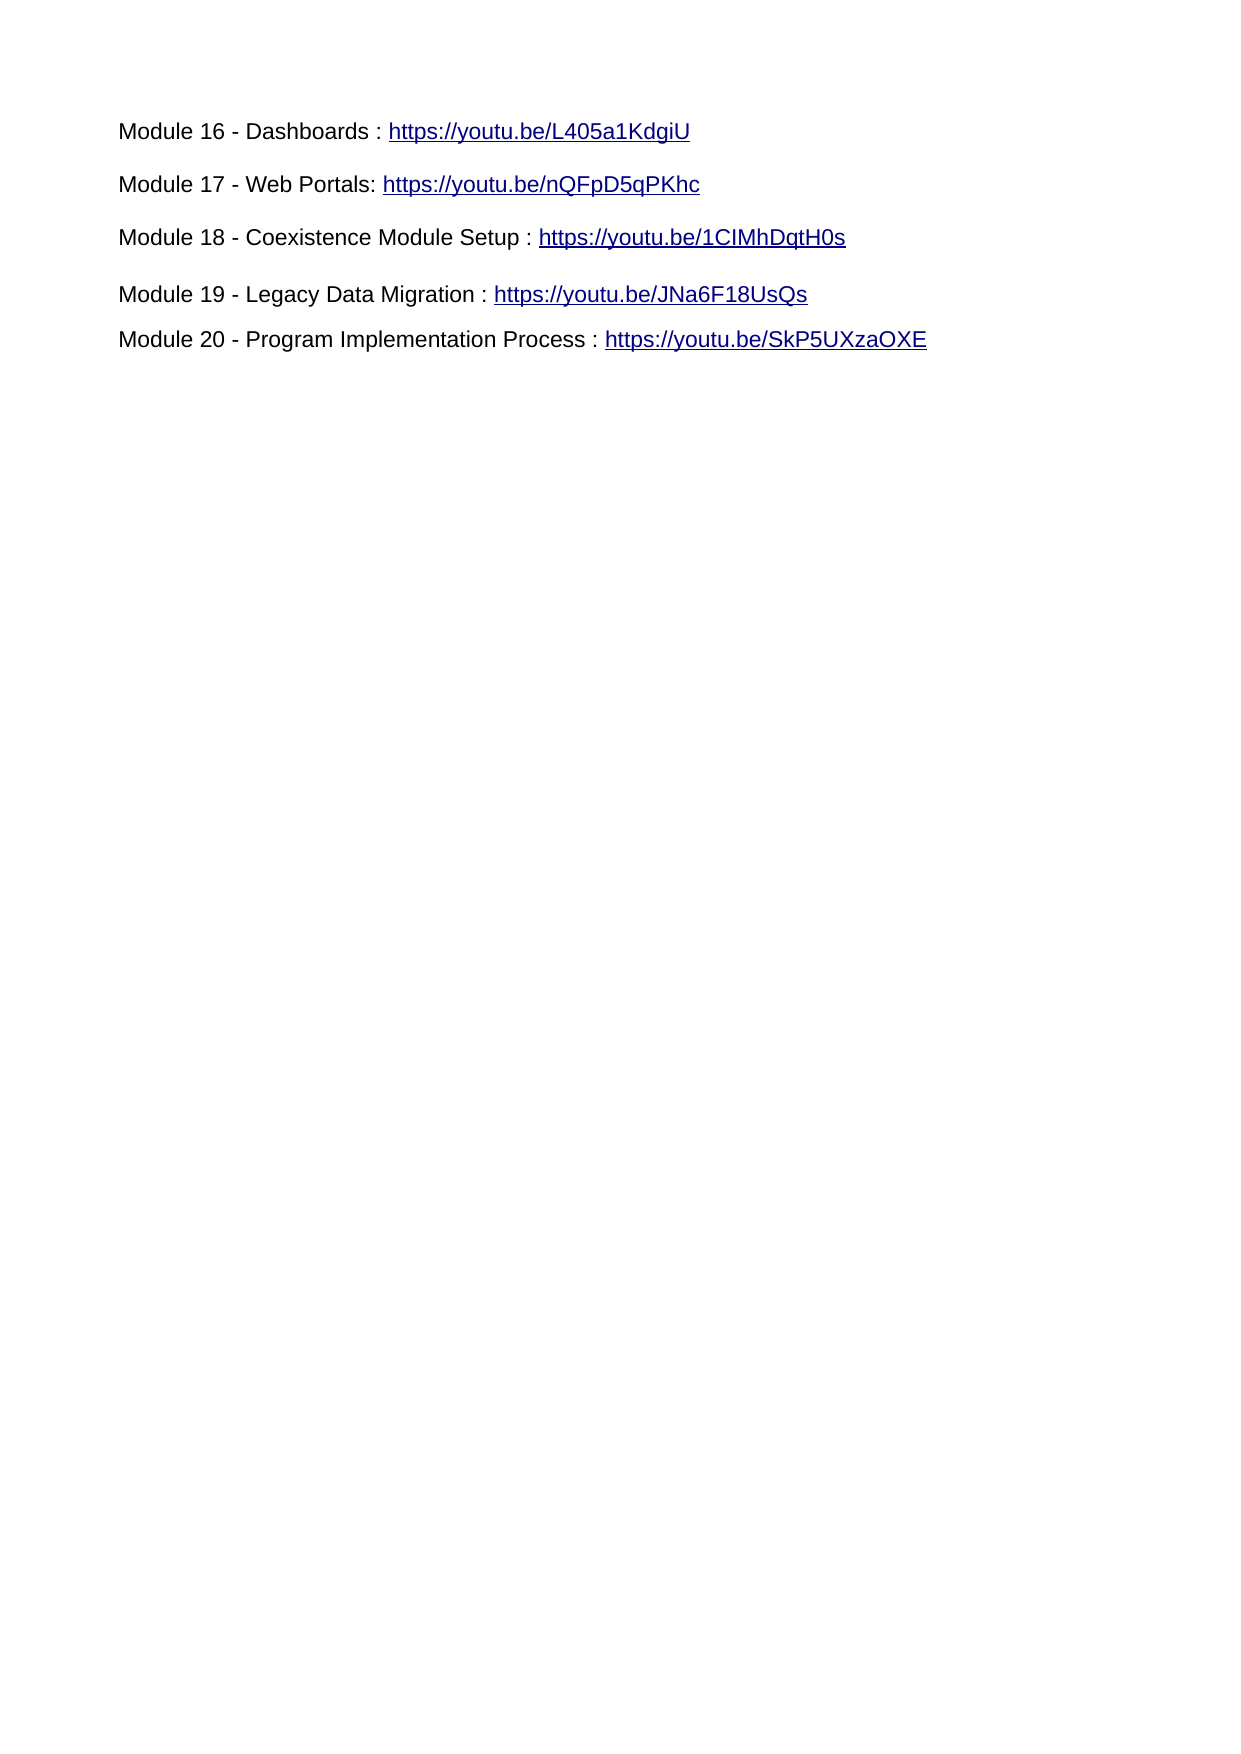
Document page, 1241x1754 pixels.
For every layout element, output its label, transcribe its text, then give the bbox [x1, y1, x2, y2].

subtitle Module 20 - Program Implementation Process : https://youtu.be/SkP5UXzaOXE [118, 326, 1122, 352]
text Module 18 - Coexistence Module Setup : https://youtu.be/1CIMhDqtH0s [118, 223, 1122, 250]
subtitle Module 19 - Legacy Data Migration : https://youtu.be/JNa6F18UsQs [118, 281, 1122, 307]
text Module 16 - Dashboards : https://youtu.be/L405a1KdgiU [118, 118, 1122, 144]
text Module 17 - Web Portals: https://youtu.be/nQFpD5qPKhc [118, 171, 1122, 197]
